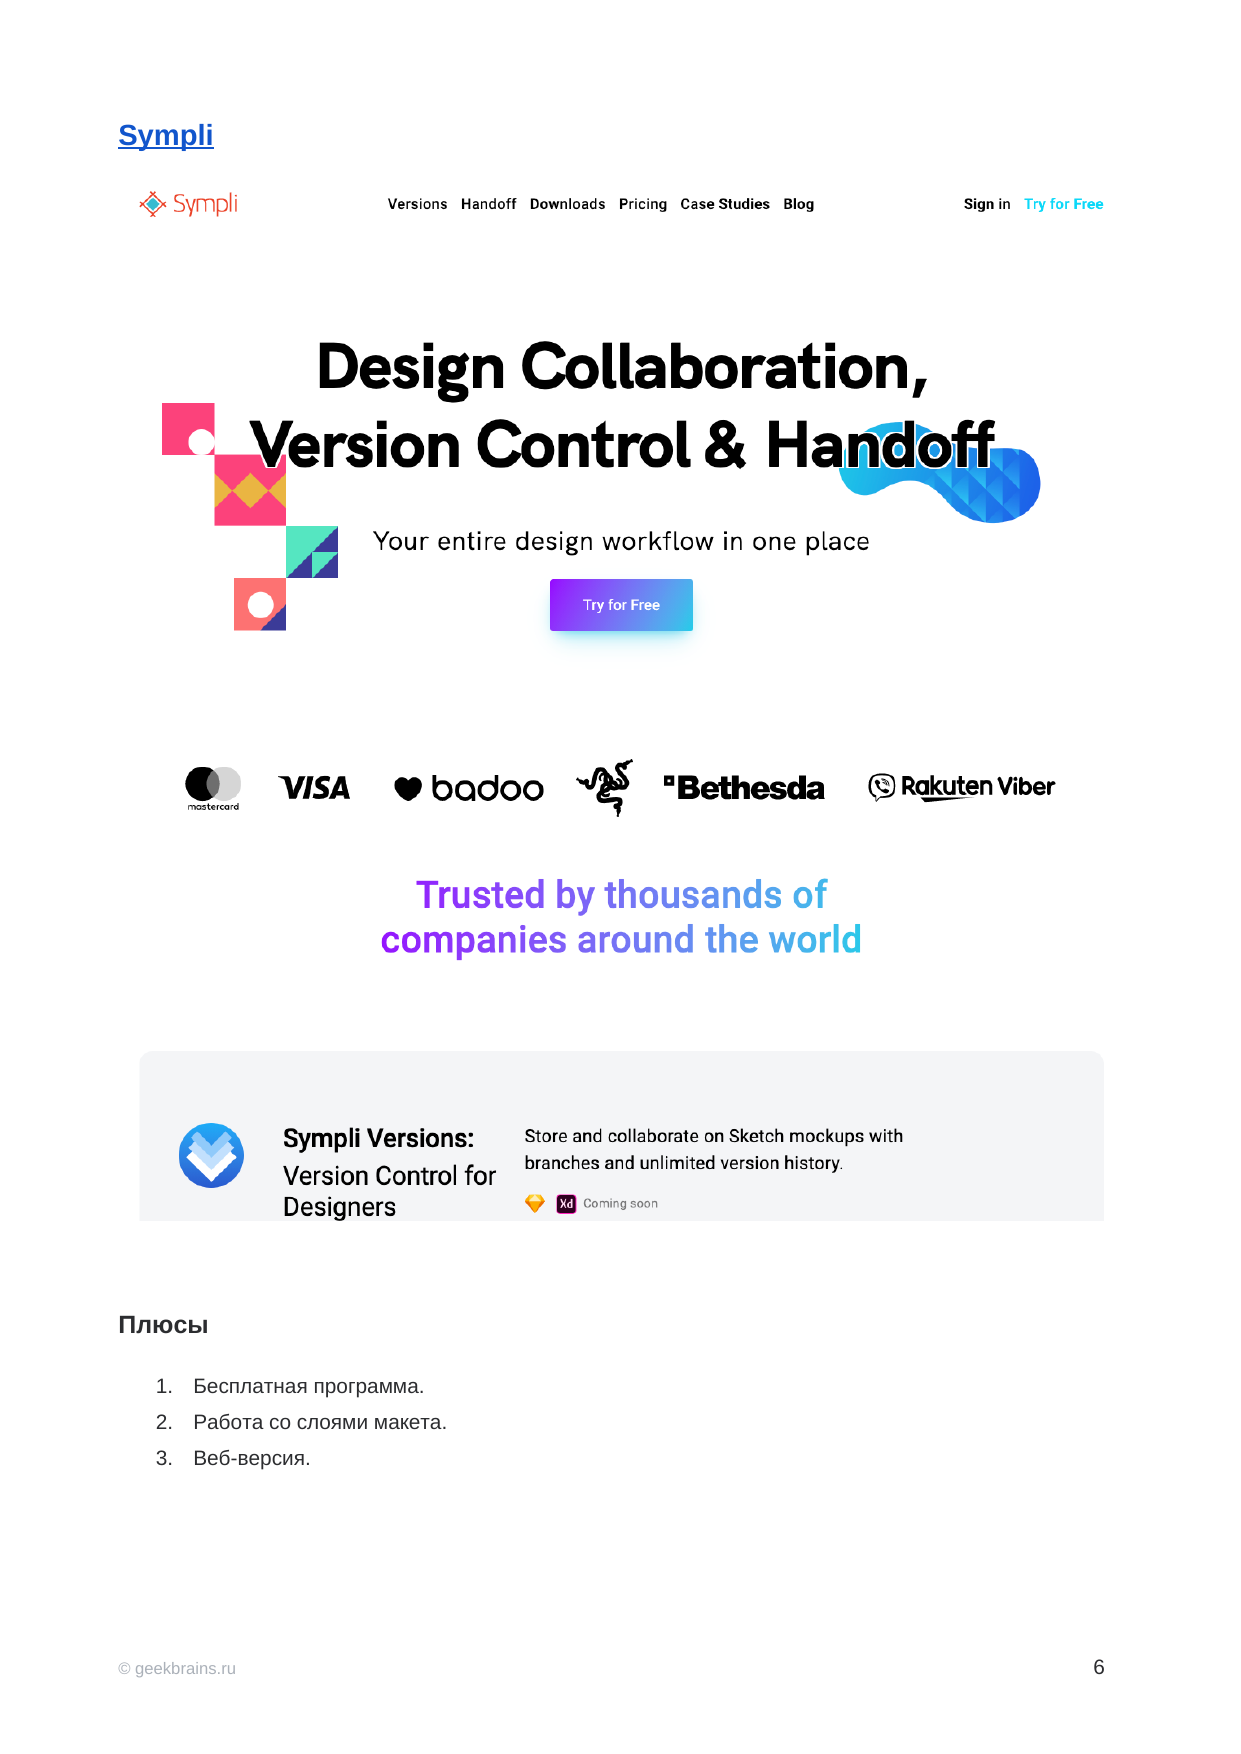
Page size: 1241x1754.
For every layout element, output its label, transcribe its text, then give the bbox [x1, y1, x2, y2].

list Работа со слоями макета. [156, 1410, 1122, 1434]
text Плюсы [118, 1310, 1122, 1339]
list Бесплатная программа. [156, 1374, 1122, 1398]
list Веб-версия. [156, 1446, 1122, 1470]
picture [118, 172, 1122, 1221]
subtitle Sympli [118, 118, 1122, 152]
